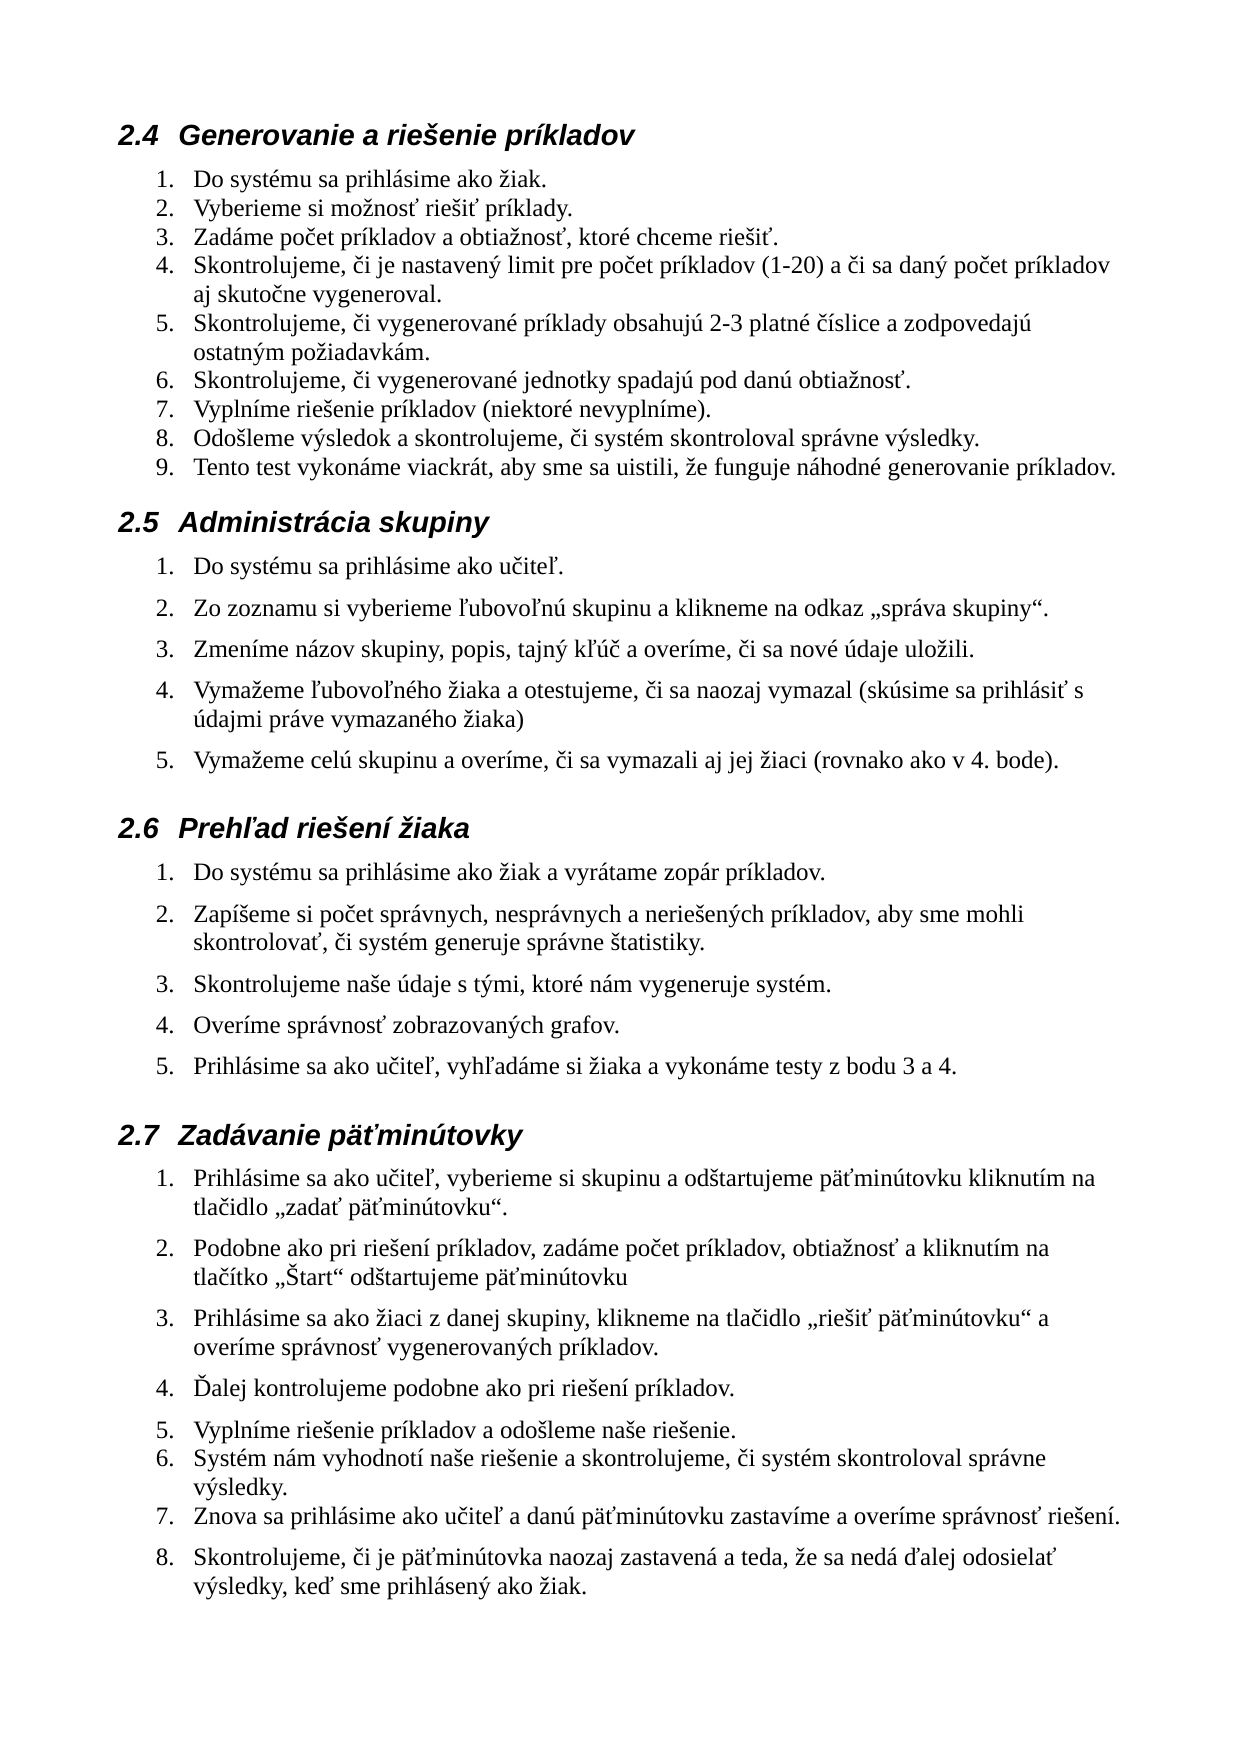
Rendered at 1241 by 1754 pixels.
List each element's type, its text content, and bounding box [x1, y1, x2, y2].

list Skontrolujeme, či je nastavený limit pre počet príkladov (1-20) a či sa daný počet príkladov aj skutočne vygeneroval. [156, 250, 1122, 308]
list Tento test vykonáme viackrát, aby sme sa uistili, že funguje náhodné generovanie príkladov. [156, 452, 1122, 480]
subtitle Zadávanie päťminútovky [118, 1117, 1122, 1151]
list Znova sa prihlásime ako učiteľ a danú päťminútovku zastavíme a overíme správnosť riešení. [156, 1501, 1122, 1530]
list Systém nám vyhodnotí naše riešenie a skontrolujeme, či systém skontroloval správne výsledky. [156, 1443, 1122, 1501]
list Zapíšeme si počet správnych, nesprávnych a neriešených príkladov, aby sme mohli skontrolovať, či systém generuje správne štatistiky. [156, 899, 1122, 956]
list Vyplníme riešenie príkladov (niektoré nevyplníme). [156, 394, 1122, 423]
list Zadáme počet príkladov a obtiažnosť, ktoré chceme riešiť. [156, 222, 1122, 250]
list Do systému sa prihlásime ako učiteľ. [156, 551, 1122, 580]
list Prihlásime sa ako žiaci z danej skupiny, klikneme na tlačidlo „riešiť päťminútovku“ a overíme správnosť vygenerovaných príkladov. [156, 1303, 1122, 1361]
list Prihlásime sa ako učiteľ, vyberieme si skupinu a odštartujeme päťminútovku kliknutím na tlačidlo „zadať päťminútovku“. [156, 1163, 1122, 1221]
list Vyplníme riešenie príkladov a odošleme naše riešenie. [156, 1415, 1122, 1443]
list Do systému sa prihlásime ako žiak a vyrátame zopár príkladov. [156, 857, 1122, 886]
list Podobne ako pri riešení príkladov, zadáme počet príkladov, obtiažnosť a kliknutím na tlačítko „Štart“ odštartujeme päťminútovku [156, 1233, 1122, 1291]
list Zmeníme názov skupiny, popis, tajný kľúč a overíme, či sa nové údaje uložili. [156, 634, 1122, 663]
list Vymažeme celú skupinu a overíme, či sa vymazali aj jej žiaci (rovnako ako v 4. bode). [156, 745, 1122, 774]
list Zo zoznamu si vyberieme ľubovoľnú skupinu a klikneme na odkaz „správa skupiny“. [156, 593, 1122, 621]
subtitle Generovanie a riešenie príkladov [118, 118, 1122, 152]
list Ďalej kontrolujeme podobne ako pri riešení príkladov. [156, 1373, 1122, 1402]
list Vymažeme ľubovoľného žiaka a otestujeme, či sa naozaj vymazal (skúsime sa prihlásiť s údajmi práve vymazaného žiaka) [156, 675, 1122, 733]
list Skontrolujeme naše údaje s tými, ktoré nám vygeneruje systém. [156, 969, 1122, 997]
list Odošleme výsledok a skontrolujeme, či systém skontroloval správne výsledky. [156, 423, 1122, 452]
list Overíme správnosť zobrazovaných grafov. [156, 1010, 1122, 1039]
list Prihlásime sa ako učiteľ, vyhľadáme si žiaka a vykonáme testy z bodu 3 a 4. [156, 1051, 1122, 1080]
list Skontrolujeme, či vygenerované jednotky spadajú pod danú obtiažnosť. [156, 365, 1122, 394]
list Skontrolujeme, či je päťminútovka naozaj zastavená a teda, že sa nedá ďalej odosielať výsledky, keď sme prihlásený ako žiak. [156, 1542, 1122, 1600]
subtitle Prehľad riešení žiaka [118, 811, 1122, 845]
list Skontrolujeme, či vygenerované príklady obsahujú 2-3 platné číslice a zodpovedajú ostatným požiadavkám. [156, 308, 1122, 365]
subtitle Administrácia skupiny [118, 505, 1122, 539]
list Do systému sa prihlásime ako žiak. [156, 164, 1122, 193]
list Vyberieme si možnosť riešiť príklady. [156, 193, 1122, 222]
